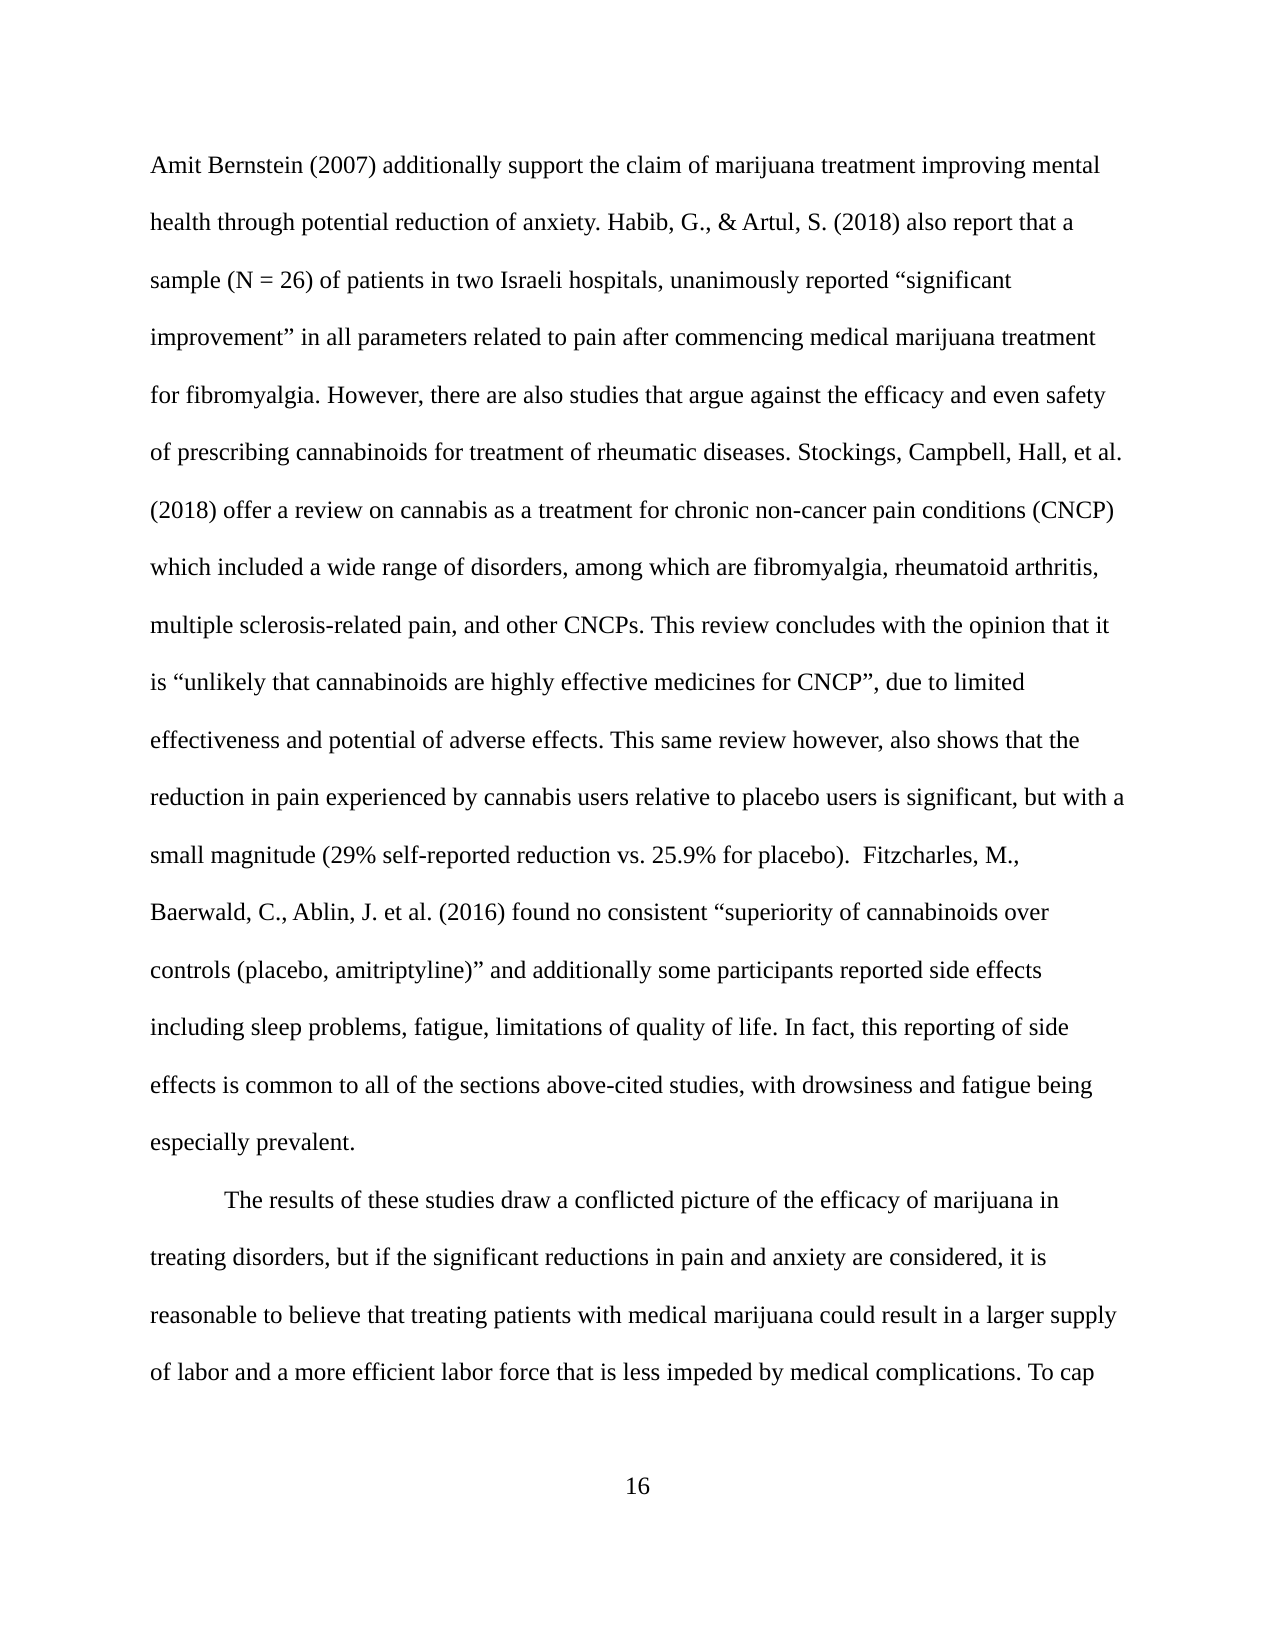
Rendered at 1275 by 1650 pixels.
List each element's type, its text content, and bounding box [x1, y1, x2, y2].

text Amit Bernstein (2007) additionally support the claim of marijuana treatment improving mental health through potential reduction of anxiety. Habib, G., & Artul, S. (2018) also report that a sample (N = 26) of patients in two Israeli hospitals, unanimously reported “significant improvement” in all parameters related to pain after commencing medical marijuana treatment for fibromyalgia. However, there are also studies that argue against the efficacy and even safety of prescribing cannabinoids for treatment of rheumatic diseases. Stockings, Campbell, Hall, et al. (2018) offer a review on cannabis as a treatment for chronic non-cancer pain conditions (CNCP) which included a wide range of disorders, among which are fibromyalgia, rheumatoid arthritis, multiple sclerosis-related pain, and other CNCPs. This review concludes with the opinion that it is “unlikely that cannabinoids are highly effective medicines for CNCP”, due to limited effectiveness and potential of adverse effects. This same review however, also shows that the reduction in pain experienced by cannabis users relative to placebo users is significant, but with a small magnitude (29% self-reported reduction vs. 25.9% for placebo). Fitzcharles, M., Baerwald, C., Ablin, J. et al. (2016) found no consistent “superiority of cannabinoids over controls (placebo, amitriptyline)” and additionally some participants reported side effects including sleep problems, fatigue, limitations of quality of life. In fact, this reporting of side effects is common to all of the sections above-cited studies, with drowsiness and fatigue being especially prevalent. [150, 150, 1125, 1156]
text The results of these studies draw a conflicted picture of the efficacy of marijuana in treating disorders, but if the significant reductions in pain and anxiety are considered, it is reasonable to believe that treating patients with medical marijuana could result in a larger supply of labor and a more efficient labor force that is less impeded by medical complications. To cap [150, 1185, 1125, 1386]
